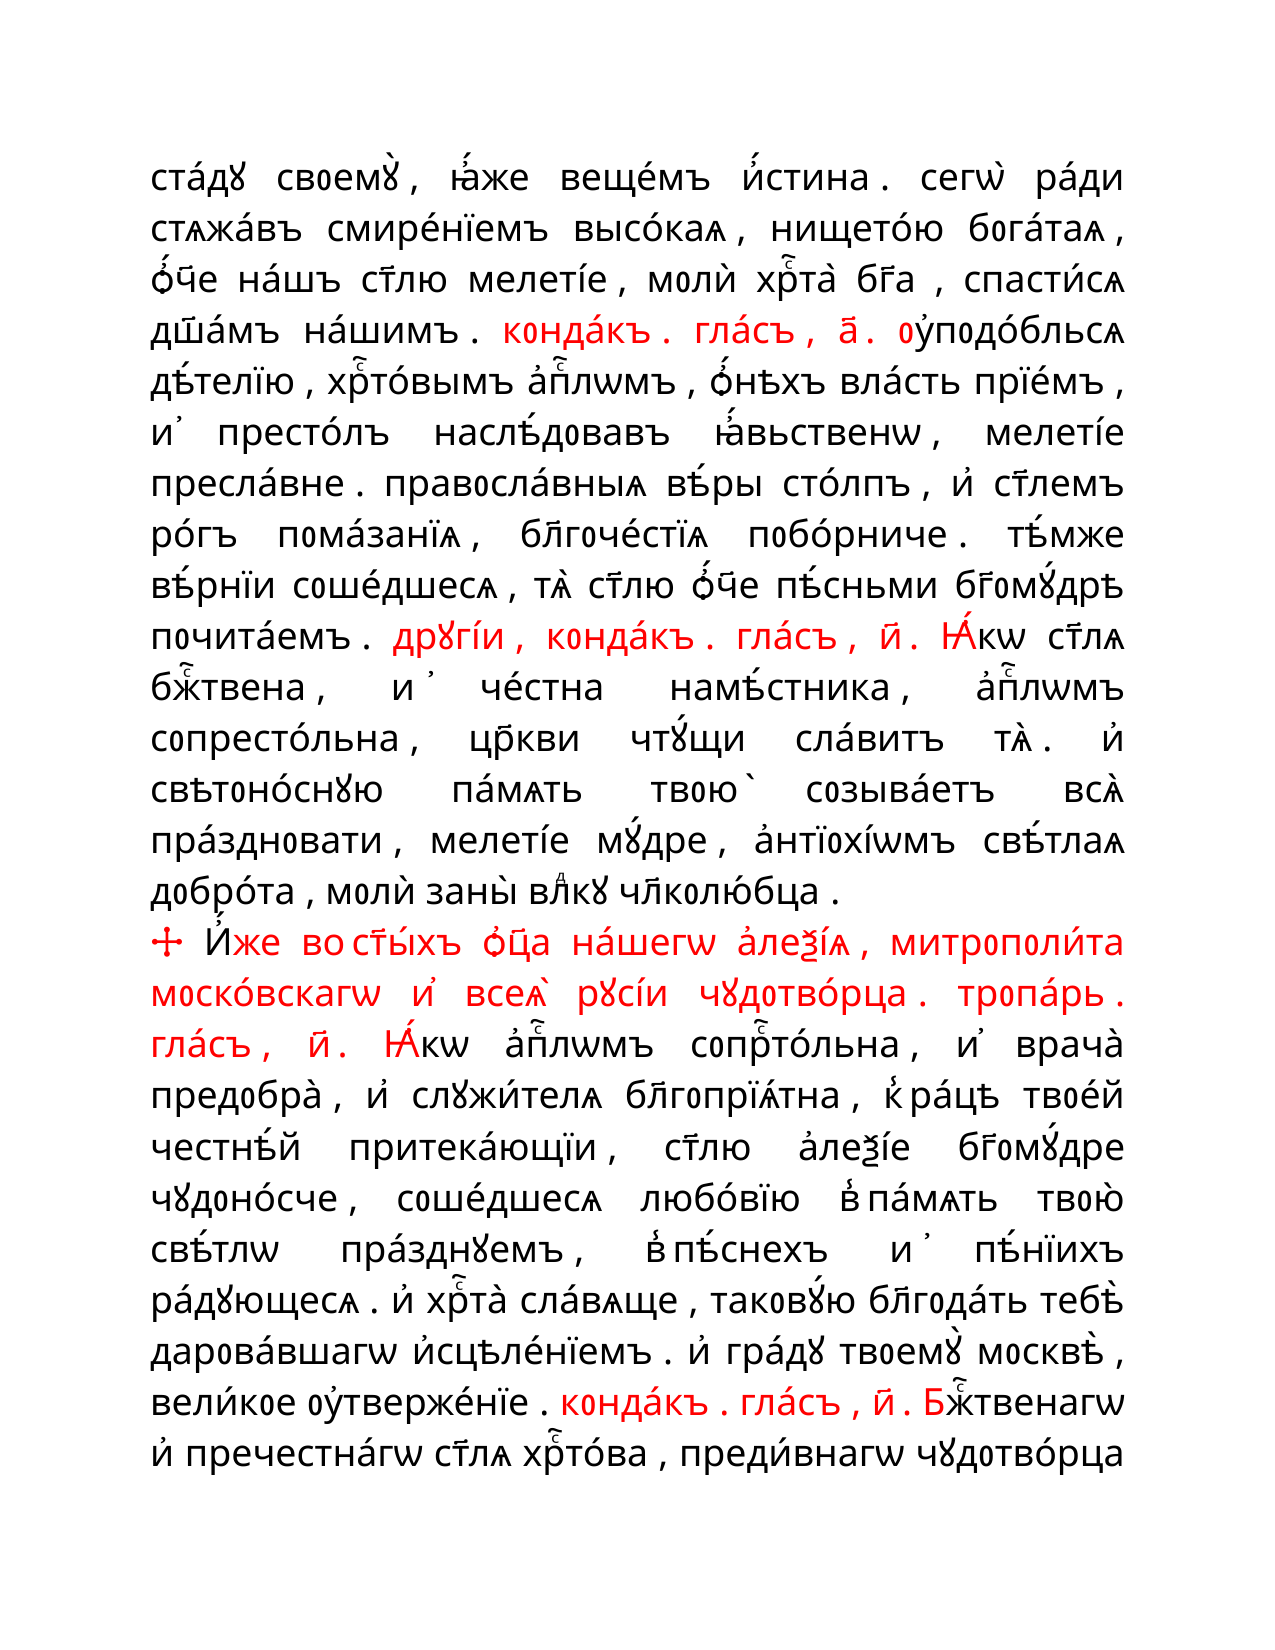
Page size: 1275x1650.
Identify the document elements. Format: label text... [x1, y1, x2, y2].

text 🕂 И҆́же во ст҃ы́хъ ѻ҆ц҃а на́шегѡ а҆леѯі́ѧ , митрᲂпᲂли́та мᲂско́вскагѡ и҆ всеѧ̀ рꙋсі́и чꙋдᲂтво́рца . трᲂпа́рь . гла́съ , и҃ . Ꙗ҆́кѡ а҆пⷭ҇лѡмъ сᲂпрⷭ҇то́льна , и҆ врача̀ предᲂбра̀ , и҆ слꙋжи́телѧ бл҃гᲂпрїѧ́тна , к̾ ра́цѣ твᲂе́й честнѣ́й притека́ющїи , ст҃лю а҆леѯі́е бг҃ᲂмꙋ́дре чꙋдᲂно́сче , сᲂше́дшесѧ любо́вїю в̾ па́мѧть твᲂю̀ свѣ́тлѡ пра́зднꙋемъ , в̾ пѣ́снехъ и҆ пѣ́нїихъ ра́дꙋющесѧ . и҆ хрⷭ҇та̀ сла́вѧще , такᲂвꙋ́ю бл҃гᲂда́ть тебѣ̀ дарᲂва́вшагѡ и҆сцѣле́нїемъ . и҆ гра́дꙋ твᲂемꙋ̀ мᲂсквѣ̀ , вели́кᲂе ᲂу҆тверже́нїе . кᲂнда́къ . гла́съ , и҃ . Бжⷭ҇твенагѡ и҆ пречестна́гѡ ст҃лѧ хрⷭ҇то́ва , преди́внагѡ чꙋдᲂтво́рца [150, 916, 1125, 1477]
text ста́дꙋ свᲂемꙋ̀ , ꙗ҆́же веще́мъ и҆́стина . сегѡ̀ ра́ди стѧжа́въ смире́нїемъ высо́каѧ , нището́ю бᲂга́таѧ , ѻ҆́ч҃е на́шъ ст҃лю мелеті́е , мᲂлѝ хрⷭ҇та̀ бг҃а , спасти́сѧ дш҃а́мъ на́шимъ . кᲂнда́къ . гла́съ , а҃ . ᲂу҆пᲂдо́бльсѧ дѣ́телїю , хрⷭ҇то́вымъ а҆пⷭ҇лѡмъ , ѻ҆́нѣхъ вла́сть прїе́мъ , и҆ престо́лъ наслѣ́дᲂвавъ ꙗ҆́вьственѡ , мелеті́е пресла́вне . правᲂсла́вныѧ вѣ́ры сто́лпъ , и҆ ст҃лемъ ро́гъ пᲂма́занїѧ , бл҃гᲂче́стїѧ пᲂбо́рниче . тѣ́мже вѣ́рнїи сᲂше́дшесѧ , тѧ̀ ст҃лю ѻ҆́ч҃е пѣ́сньми бг҃ᲂмꙋ́дрѣ пᲂчита́емъ . дрꙋгі́и , кᲂнда́къ . гла́съ , и҃ . Ꙗ҆́кѡ ст҃лѧ бжⷭ҇твена , и҆ че́стна намѣ́стника , а҆пⷭ҇лѡмъ сᲂпресто́льна , цр҃кви чтꙋ́щи сла́витъ тѧ̀ . и҆ свѣтᲂно́снꙋю па́мѧть твᲂю̀ сᲂзыва́етъ всѧ̀ пра́зднᲂвати , мелеті́е мꙋ́дре , а҆нтїᲂхі́ѡмъ свѣ́тлаѧ дᲂбро́та , мᲂлѝ заны̀ влⷣкꙋ чл҃кᲂлю́бца . [150, 150, 1125, 916]
